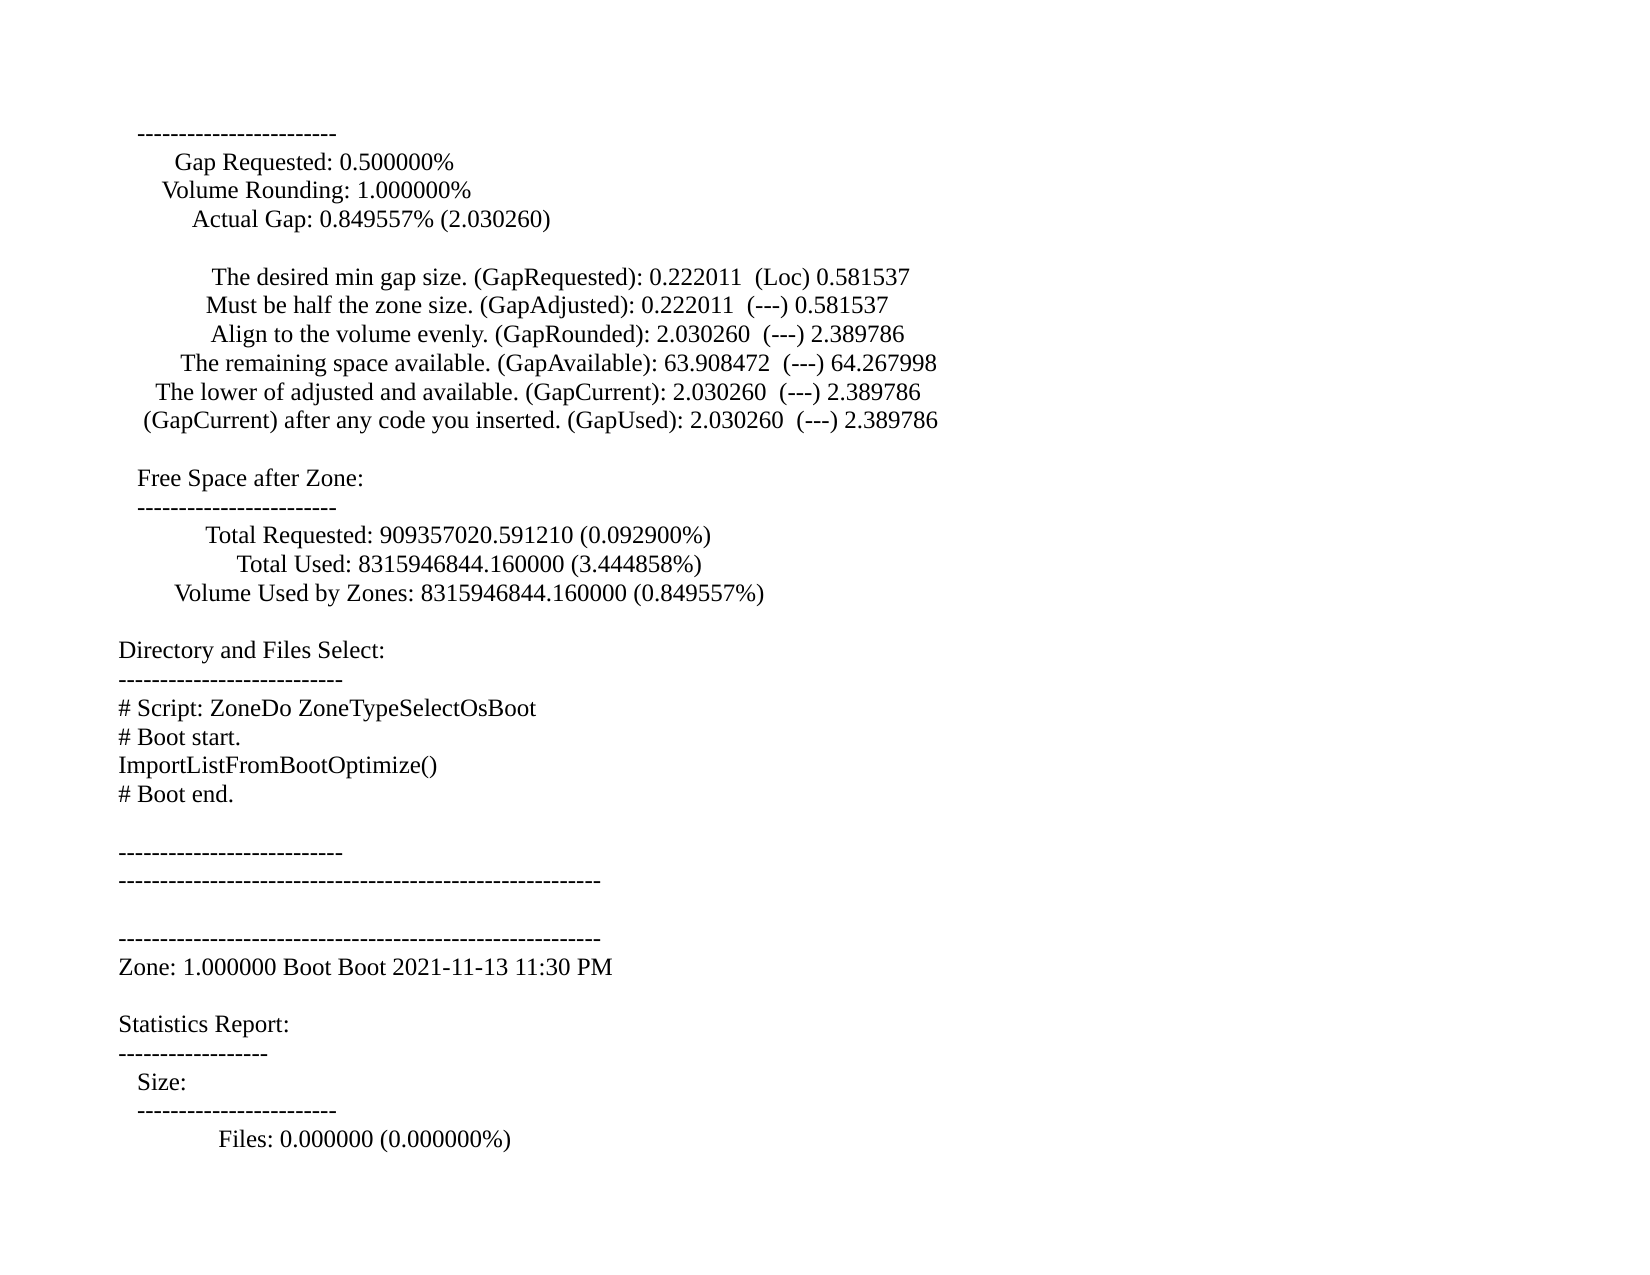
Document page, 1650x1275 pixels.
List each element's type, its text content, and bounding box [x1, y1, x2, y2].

text --------------------------- [118, 664, 1532, 693]
text # Boot end. [118, 779, 1532, 808]
text Total Used: 8315946844.160000 (3.444858%) [118, 549, 1532, 578]
text Volume Rounding: 1.000000% [118, 176, 1532, 204]
text # Boot start. [118, 722, 1532, 751]
text The lower of adjusted and available. (GapCurrent): 2.030260 (---) 2.389786 [118, 377, 1532, 406]
text The remaining space available. (GapAvailable): 63.908472 (---) 64.267998 [118, 348, 1532, 377]
text ------------------------ [118, 1096, 1532, 1124]
text # Script: ZoneDo ZoneTypeSelectOsBoot [118, 693, 1532, 722]
text Free Space after Zone: [118, 463, 1532, 492]
text Align to the volume evenly. (GapRounded): 2.030260 (---) 2.389786 [118, 319, 1532, 348]
text ---------------------------------------------------------- [118, 923, 1532, 952]
text Size: [118, 1067, 1532, 1096]
text The desired min gap size. (GapRequested): 0.222011 (Loc) 0.581537 [118, 262, 1532, 291]
text Volume Used by Zones: 8315946844.160000 (0.849557%) [118, 578, 1532, 607]
text Actual Gap: 0.849557% (2.030260) [118, 204, 1532, 233]
text Gap Requested: 0.500000% [118, 147, 1532, 176]
text --------------------------- [118, 837, 1532, 866]
text Files: 0.000000 (0.000000%) [118, 1124, 1532, 1153]
text Directory and Files Select: [118, 636, 1532, 664]
text Statistics Report: [118, 1009, 1532, 1038]
text ------------------------ [118, 492, 1532, 521]
text ImportListFromBootOptimize() [118, 751, 1532, 779]
text Must be half the zone size. (GapAdjusted): 0.222011 (---) 0.581537 [118, 291, 1532, 319]
text ---------------------------------------------------------- [118, 866, 1532, 894]
text Total Requested: 909357020.591210 (0.092900%) [118, 521, 1532, 549]
text ------------------------ [118, 118, 1532, 147]
text Zone: 1.000000 Boot Boot 2021-11-13 11:30 PM [118, 952, 1532, 981]
text (GapCurrent) after any code you inserted. (GapUsed): 2.030260 (---) 2.389786 [118, 406, 1532, 434]
text ------------------ [118, 1038, 1532, 1067]
